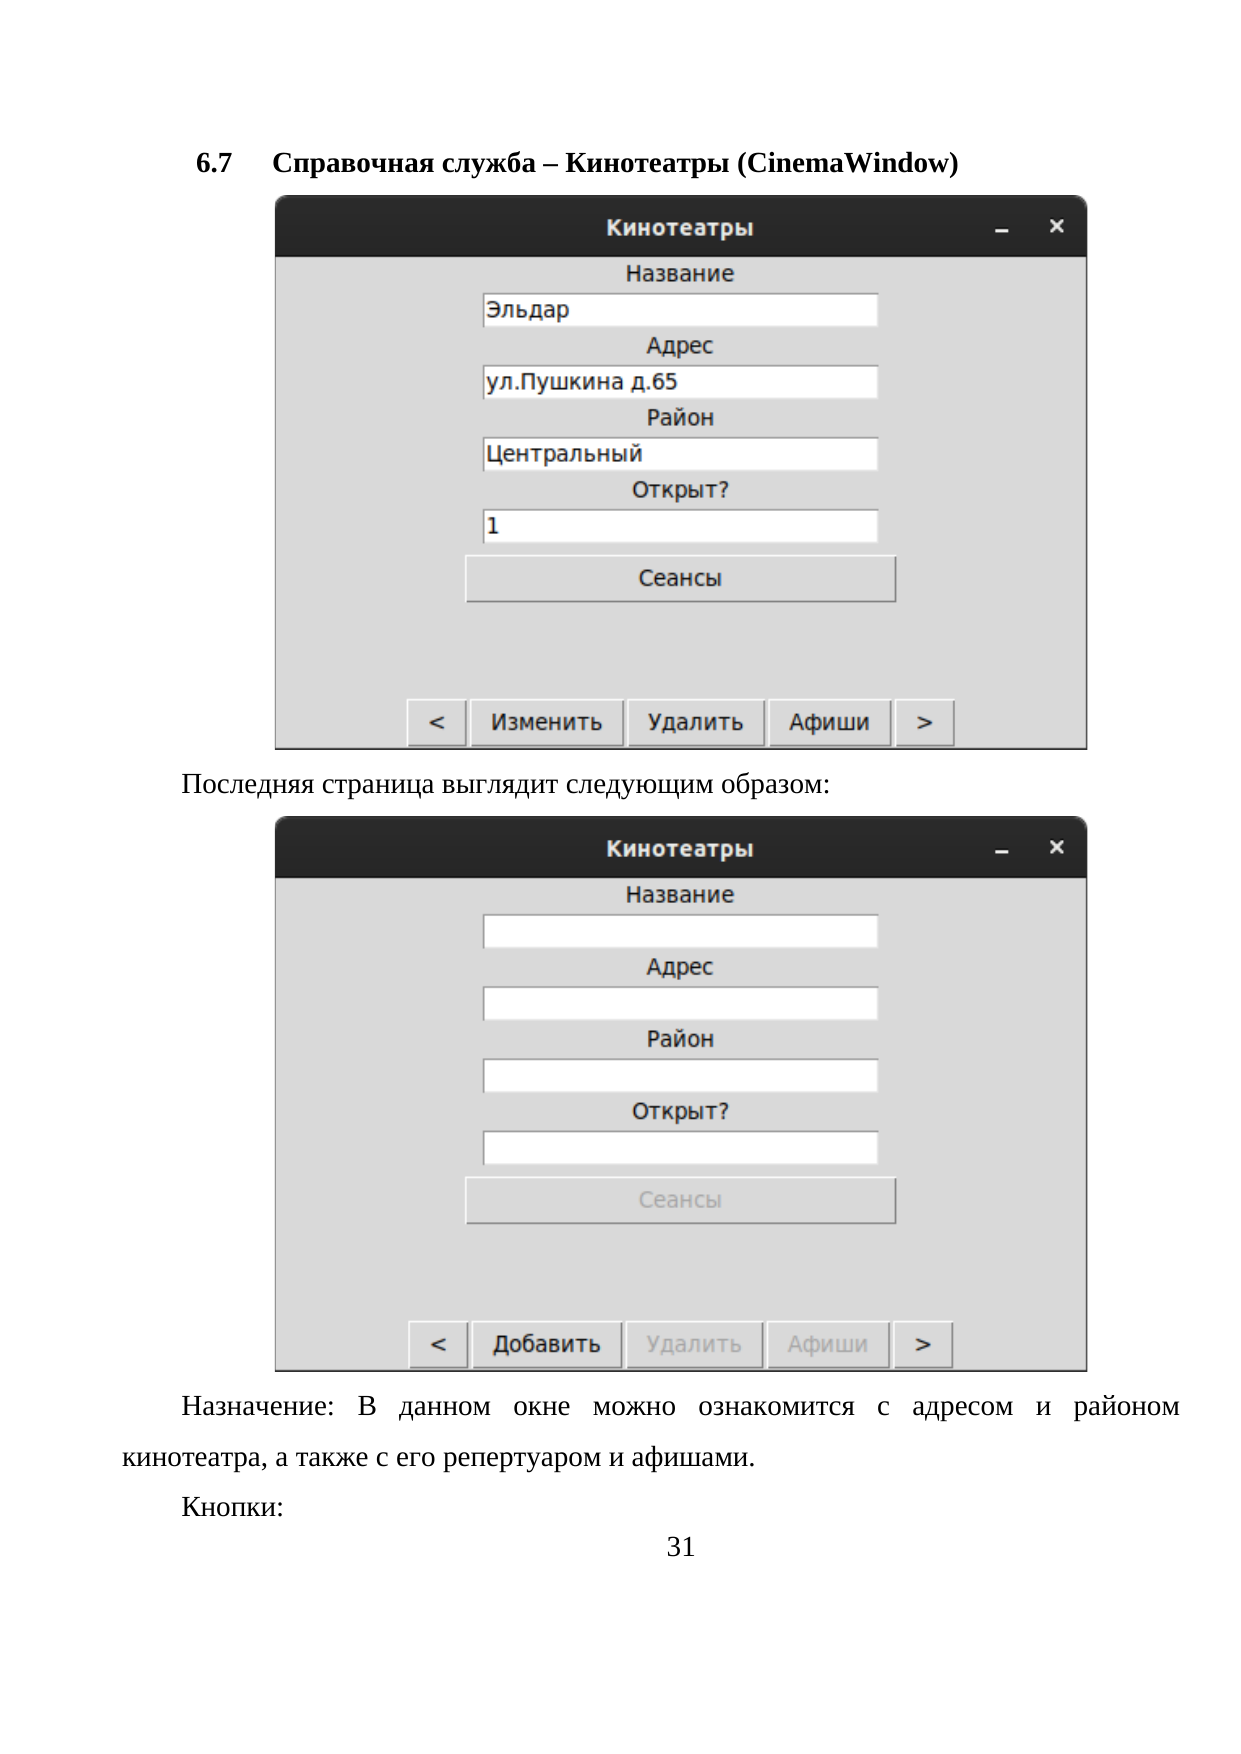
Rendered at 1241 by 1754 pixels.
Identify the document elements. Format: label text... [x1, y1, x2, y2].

text Кнопки: [122, 1489, 1181, 1522]
picture [274, 816, 1088, 1372]
text Последняя страница выглядит следующим образом: [122, 767, 1181, 800]
picture [274, 195, 1088, 750]
subtitle Справочная служба – Кинотеатры (CinemaWindow) [196, 145, 1181, 178]
text Назначение: В данном окне можно ознакомится с адресом и районом кинотеатра, а также с его репертуаром и афишами. [122, 1388, 1181, 1472]
